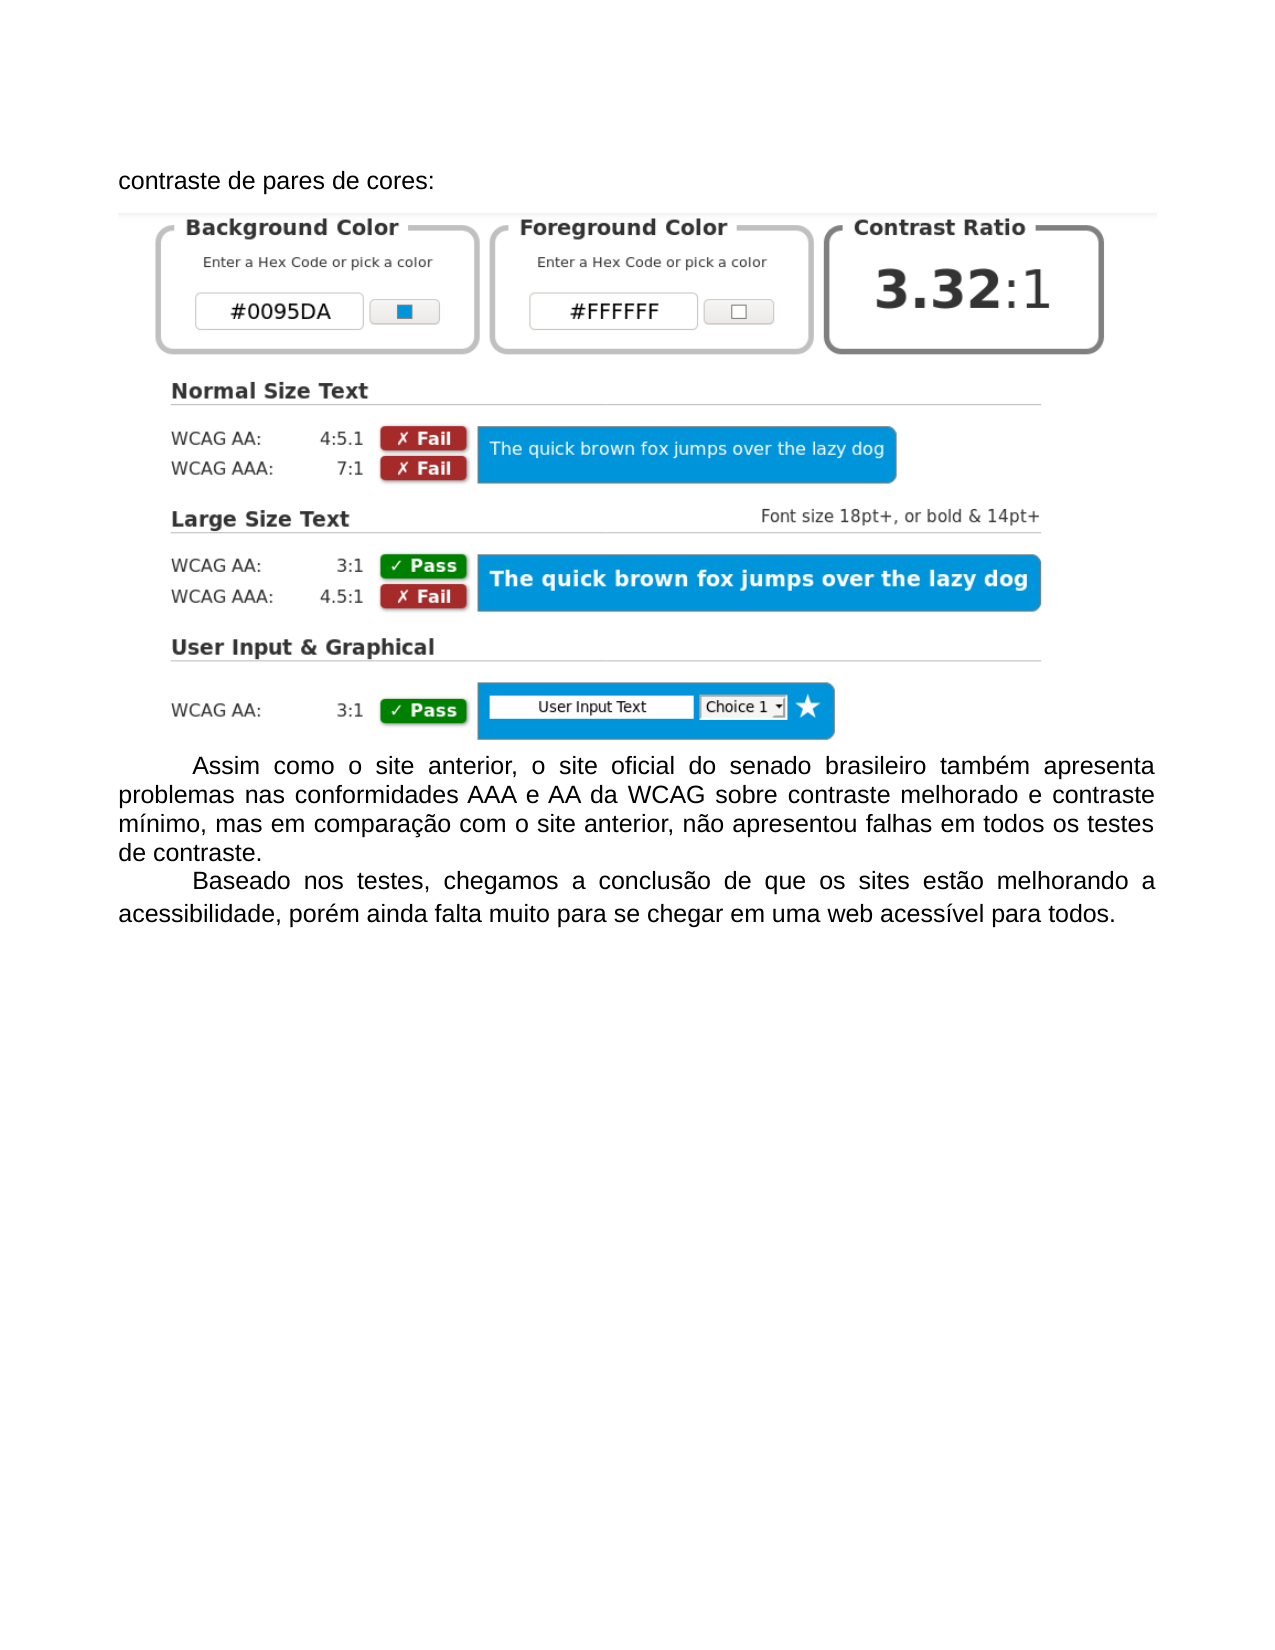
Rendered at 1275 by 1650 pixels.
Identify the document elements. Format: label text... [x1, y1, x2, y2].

picture [118, 213, 1157, 752]
text contraste de pares de cores: [118, 166, 1157, 194]
text Assim como o site anterior, o site oficial do senado brasileiro também apresenta problemas nas conformidades AAA e AA da WCAG sobre contraste melhorado e contraste mínimo, mas em comparação com o site anterior, não apresentou falhas em todos os testes de contraste. [118, 752, 1157, 866]
text Baseado nos testes, chegamos a conclusão de que os sites estão melhorando a acessibilidade, porém ainda falta muito para se chegar em uma web acessível para todos. [118, 866, 1157, 928]
